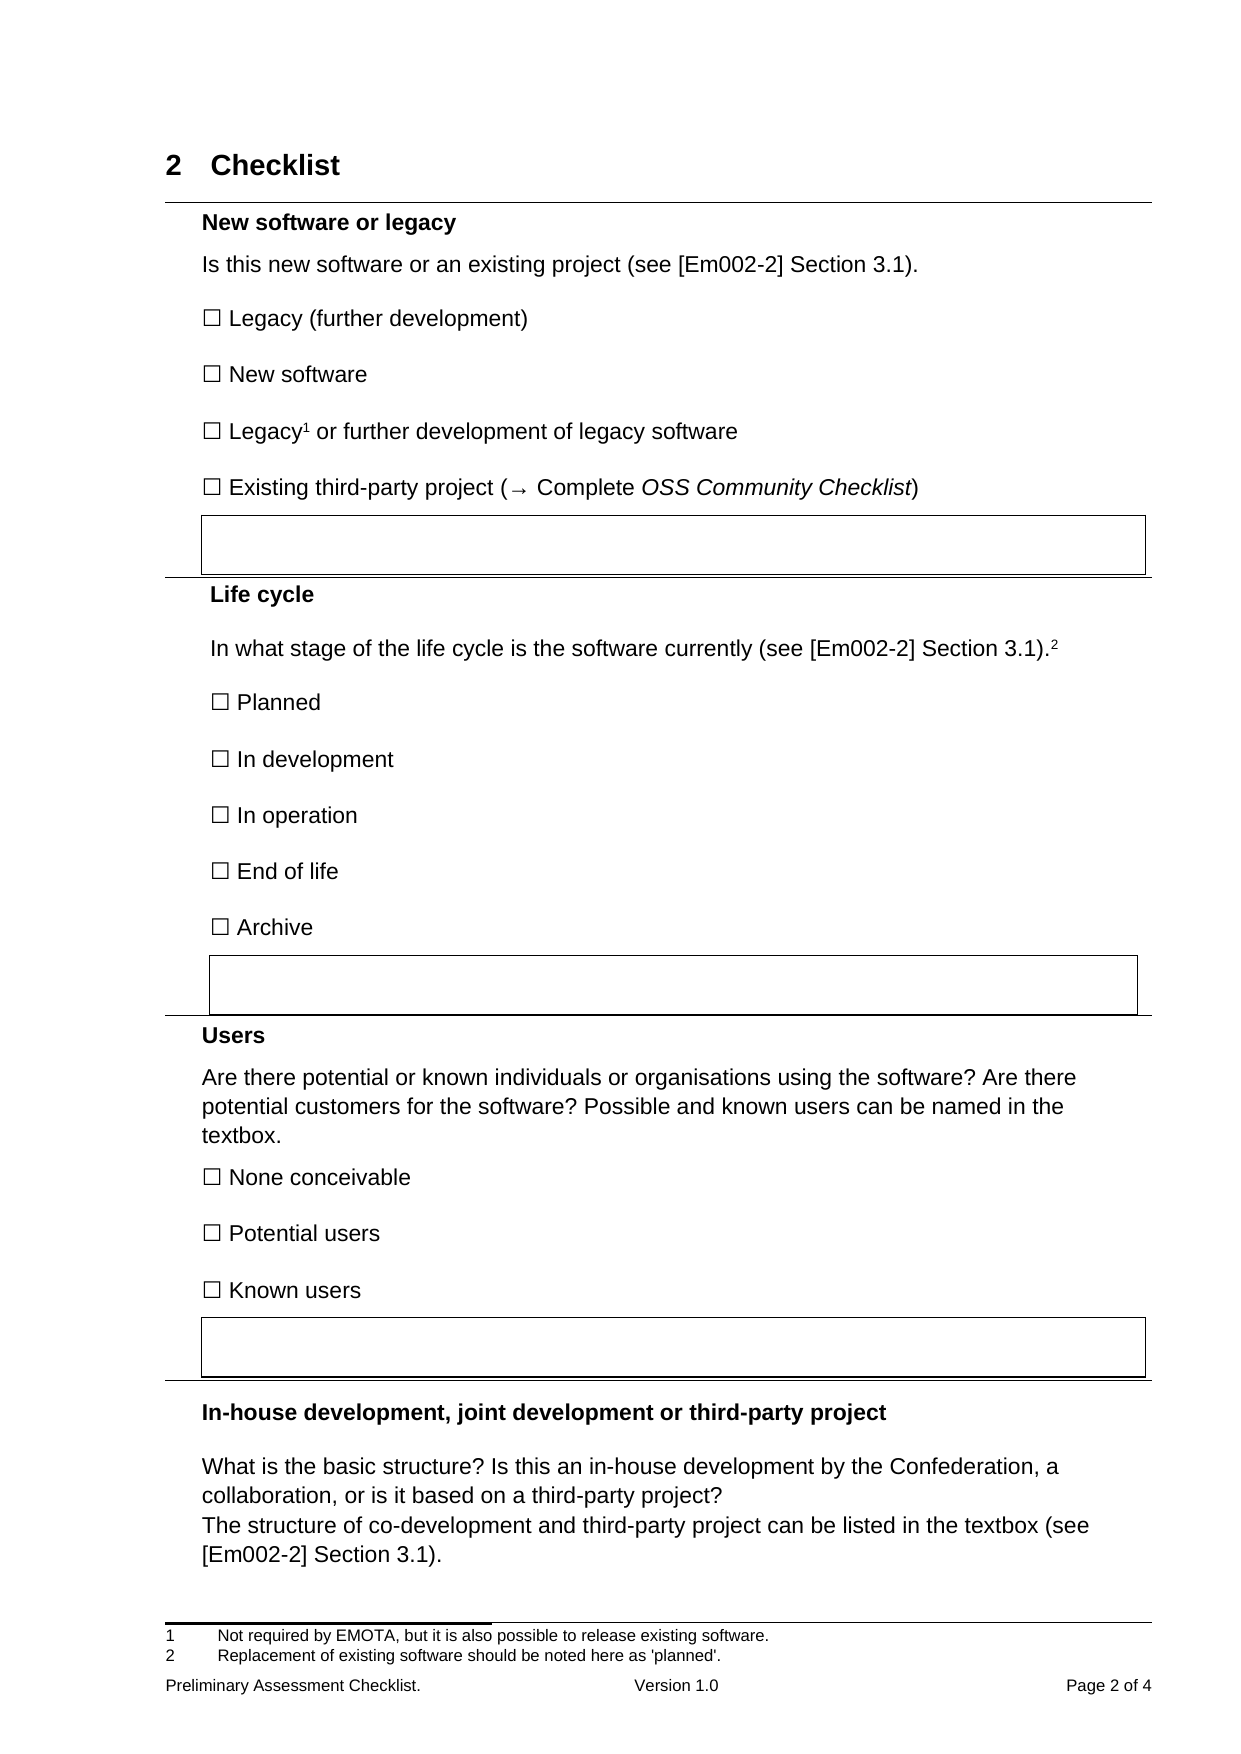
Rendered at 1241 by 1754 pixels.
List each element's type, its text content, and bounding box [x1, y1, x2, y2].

table_header [202, 516, 1145, 574]
subtitle Checklist [165, 148, 1152, 181]
table_cell [165, 578, 198, 1015]
table_cell Users Are there potential or known individuals or organisations using the software? Are there potential customers for the software? Possible and known users can be named in the textbox. ☐ None conceivable ☐ Potential users ☐ Known users [199, 1016, 1152, 1379]
table_header [165, 203, 198, 577]
table_cell [165, 1016, 198, 1379]
table_cell [165, 1381, 198, 1622]
table_cell Life cycle In what stage of the life cycle is the software currently (see [Em002-2] Section 3.1). ☐ Planned ☐ In development ☐ In operation ☐ End of life ☐ Archive [199, 578, 1152, 1015]
table_cell In-house development, joint development or third-party project What is the basic structure? Is this an in-house development by the Confederation, a collaboration, or is it based on a third-party project? The structure of co-development and third-party project can be listed in the textbox (see [Em002-2] Section 3.1). [199, 1381, 1152, 1622]
table_header [202, 1318, 1145, 1376]
table_header [210, 956, 1137, 1014]
table_header New software or legacy Is this new software or an existing project (see [Em002-2] Section 3.1). ☐ Legacy (further development) ☐ New software ☐ Legacy or further development of legacy software ☐ Existing third-party project (→ Complete OSS Community Checklist) [199, 203, 1152, 577]
